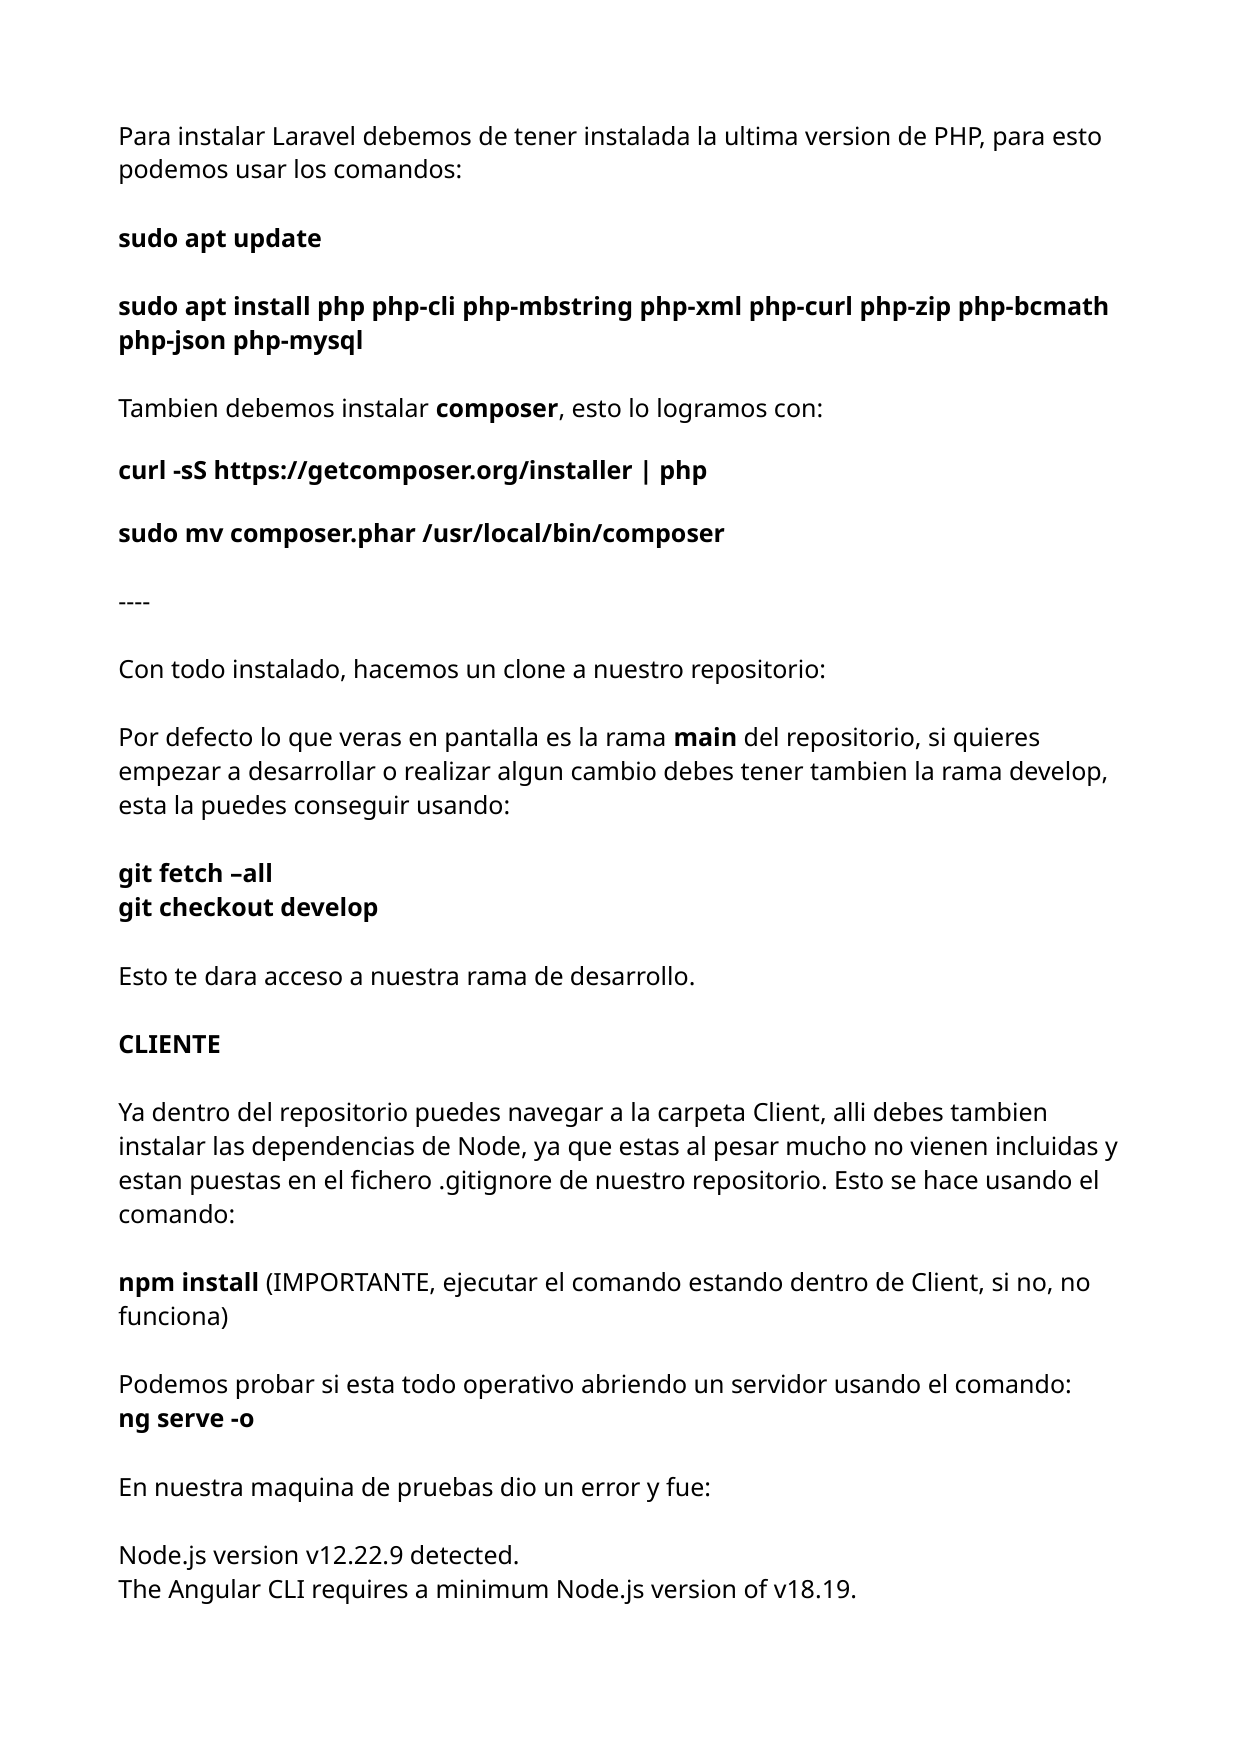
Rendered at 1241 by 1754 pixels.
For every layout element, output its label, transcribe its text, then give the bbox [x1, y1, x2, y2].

text Con todo instalado, hacemos un clone a nuestro repositorio: [118, 652, 1122, 686]
text CLIENTE [118, 1026, 1122, 1060]
text npm install (IMPORTANTE, ejecutar el comando estando dentro de Client, si no, no funciona) [118, 1265, 1122, 1333]
text sudo apt install php php-cli php-mbstring php-xml php-curl php-zip php-bcmath php-json php-mysql [118, 288, 1122, 357]
text Ya dentro del repositorio puedes navegar a la carpeta Client, alli debes tambien instalar las dependencias de Node, ya que estas al pesar mucho no vienen incluidas y estan puestas en el fichero .gitignore de nuestro repositorio. Esto se hace usando el comando: [118, 1094, 1122, 1231]
text Por defecto lo que veras en pantalla es la rama main del repositorio, si quieres empezar a desarrollar o realizar algun cambio debes tener tambien la rama develop, esta la puedes conseguir usando: [118, 720, 1122, 822]
text git fetch –all [118, 856, 1122, 890]
text Tambien debemos instalar composer, esto lo logramos con: [118, 391, 1122, 425]
text The Angular CLI requires a minimum Node.js version of v18.19. [118, 1571, 1122, 1605]
text Para instalar Laravel debemos de tener instalada la ultima version de PHP, para esto podemos usar los comandos: [118, 118, 1122, 186]
text sudo mv composer.phar /usr/local/bin/composer [118, 515, 1122, 549]
text Esto te dara acceso a nuestra rama de desarrollo. [118, 958, 1122, 992]
text Podemos probar si esta todo operativo abriendo un servidor usando el comando: [118, 1367, 1122, 1401]
text ---- [118, 583, 1122, 618]
text sudo apt update [118, 220, 1122, 254]
text git checkout develop [118, 890, 1122, 924]
text curl -sS https://getcomposer.org/installer | php [118, 453, 1122, 487]
text ng serve -o [118, 1401, 1122, 1435]
text Node.js version v12.22.9 detected. [118, 1537, 1122, 1571]
text En nuestra maquina de pruebas dio un error y fue: [118, 1469, 1122, 1503]
